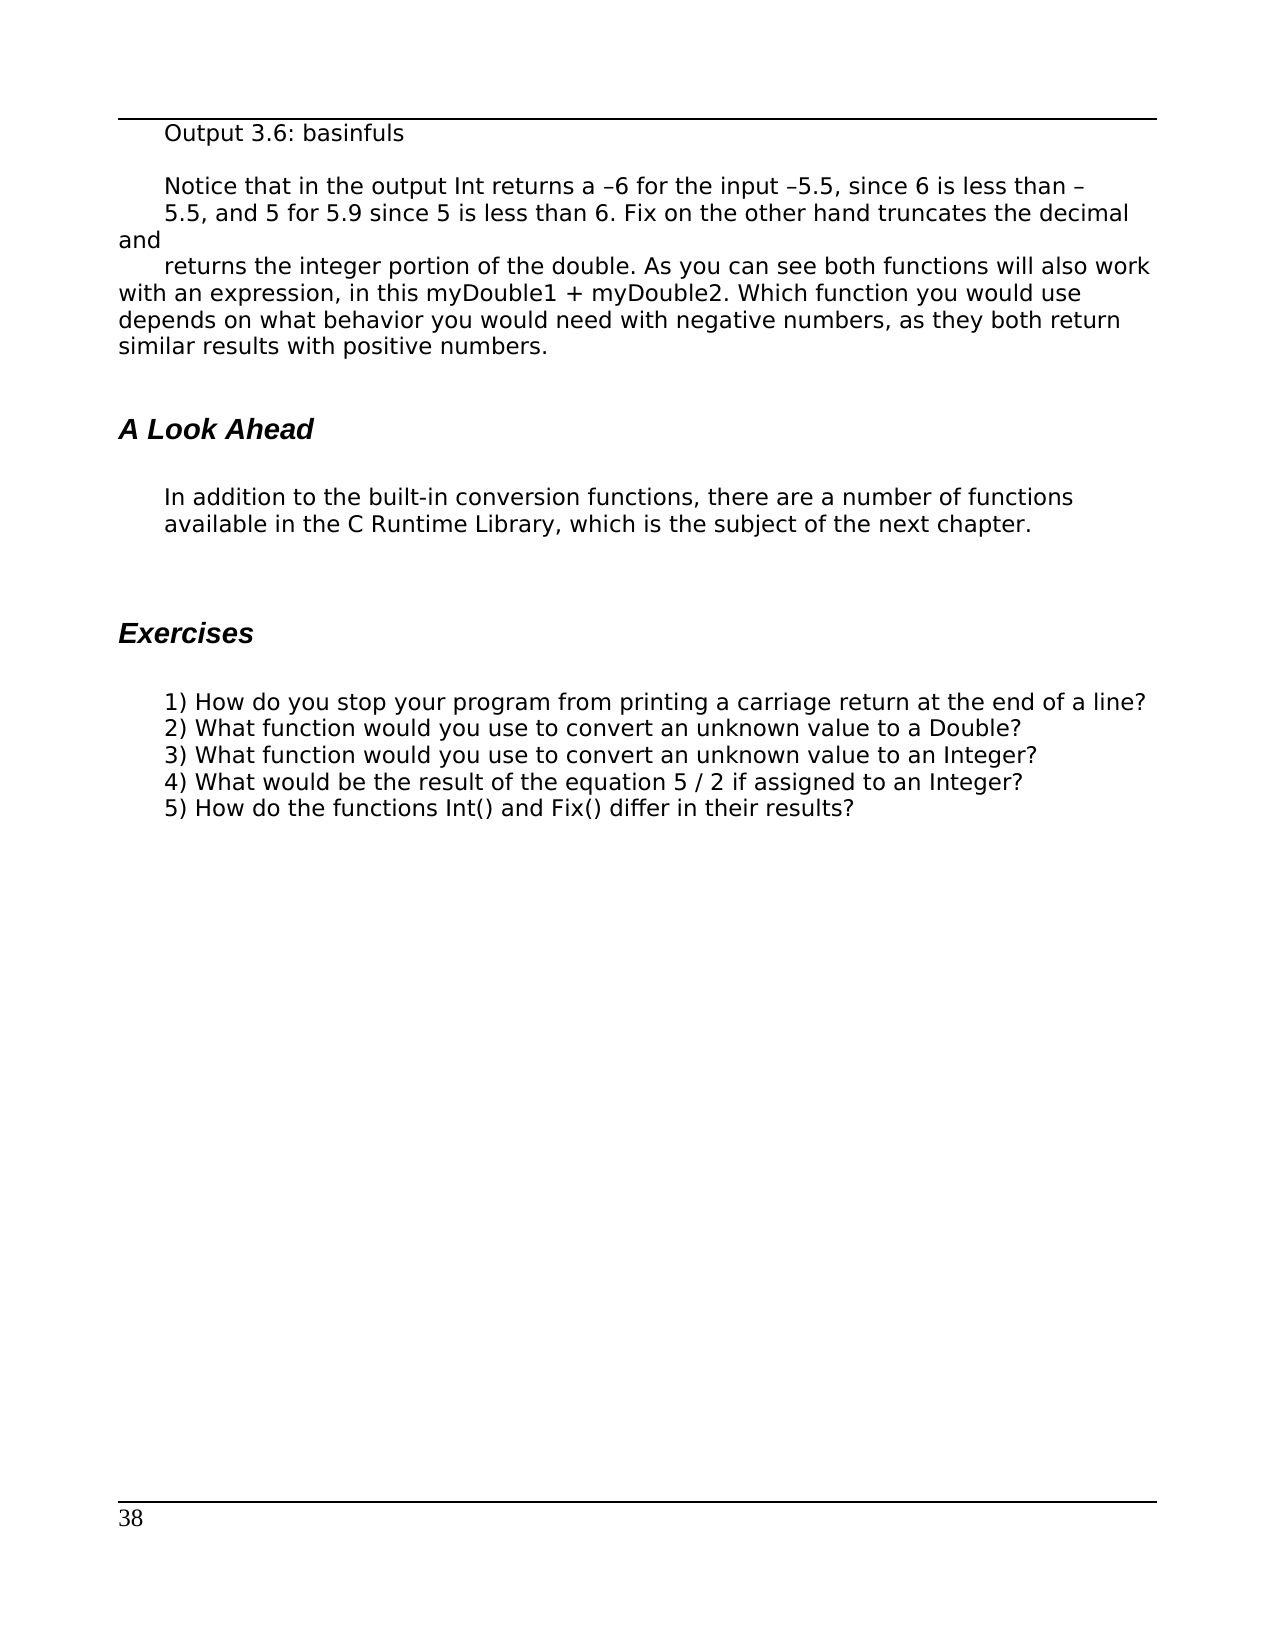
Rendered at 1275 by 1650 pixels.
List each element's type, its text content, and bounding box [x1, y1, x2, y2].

text returns the integer portion of the double. As you can see both functions will also work with an expression, in this myDouble1 + myDouble2. Which function you would use depends on what behavior you would need with negative numbers, as they both return similar results with positive numbers. [118, 253, 1157, 360]
subtitle Exercises [118, 616, 1157, 650]
text 1) How do you stop your program from printing a carriage return at the end of a line? [118, 689, 1157, 716]
text 5.5, and 5 for 5.9 since 5 is less than 6. Fix on the other hand truncates the decimal and [118, 200, 1157, 253]
text 5) How do the functions Int() and Fix() differ in their results? [118, 796, 1157, 822]
subtitle A Look Ahead [118, 412, 1157, 445]
text Notice that in the output Int returns a –6 for the input –5.5, since 6 is less than – [118, 173, 1157, 200]
text available in the C Runtime Library, which is the subject of the next chapter. [118, 511, 1157, 538]
text 3) What function would you use to convert an unknown value to an Integer? [118, 742, 1157, 769]
text 4) What would be the result of the equation 5 / 2 if assigned to an Integer? [118, 769, 1157, 796]
text In addition to the built-in conversion functions, there are a number of functions [118, 484, 1157, 511]
text Output 3.6: basinfuls [118, 120, 1157, 147]
text 2) What function would you use to convert an unknown value to a Double? [118, 716, 1157, 742]
